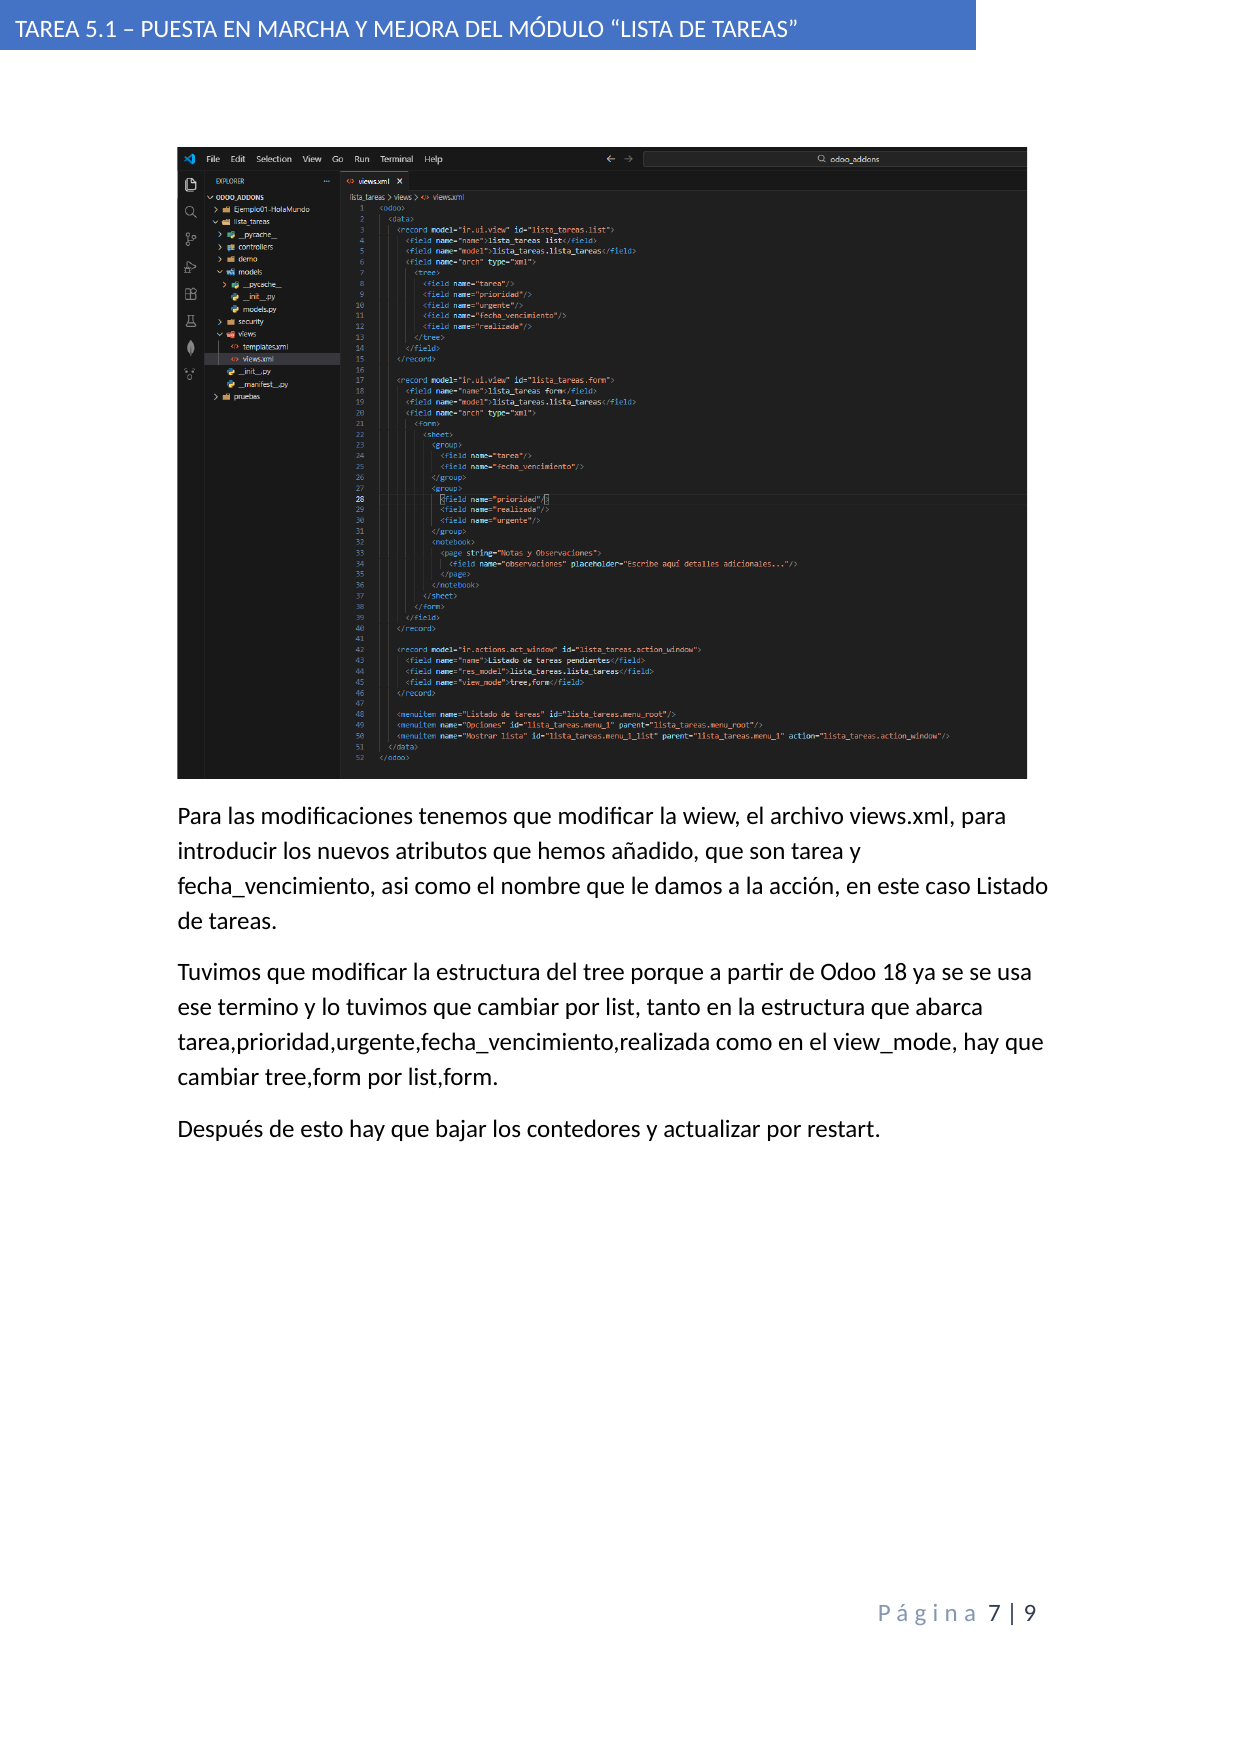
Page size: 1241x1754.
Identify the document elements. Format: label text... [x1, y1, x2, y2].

text Para las modificaciones tenemos que modificar la wiew, el archivo views.xml, para introducir los nuevos atributos que hemos añadido, que son tarea y fecha_vencimiento, asi como el nombre que le damos a la acción, en este caso Listado de tareas. [177, 800, 1063, 935]
text Tuvimos que modificar la estructura del tree porque a partir de Odoo 18 ya se se usa ese termino y lo tuvimos que cambiar por list, tanto en la estructura que abarca tarea,prioridad,urgente,fecha_vencimiento,realizada como en el view_mode, hay que cambiar tree,form por list,form. [177, 957, 1063, 1092]
text Después de esto hay que bajar los contedores y actualizar por restart. [177, 1113, 1063, 1144]
